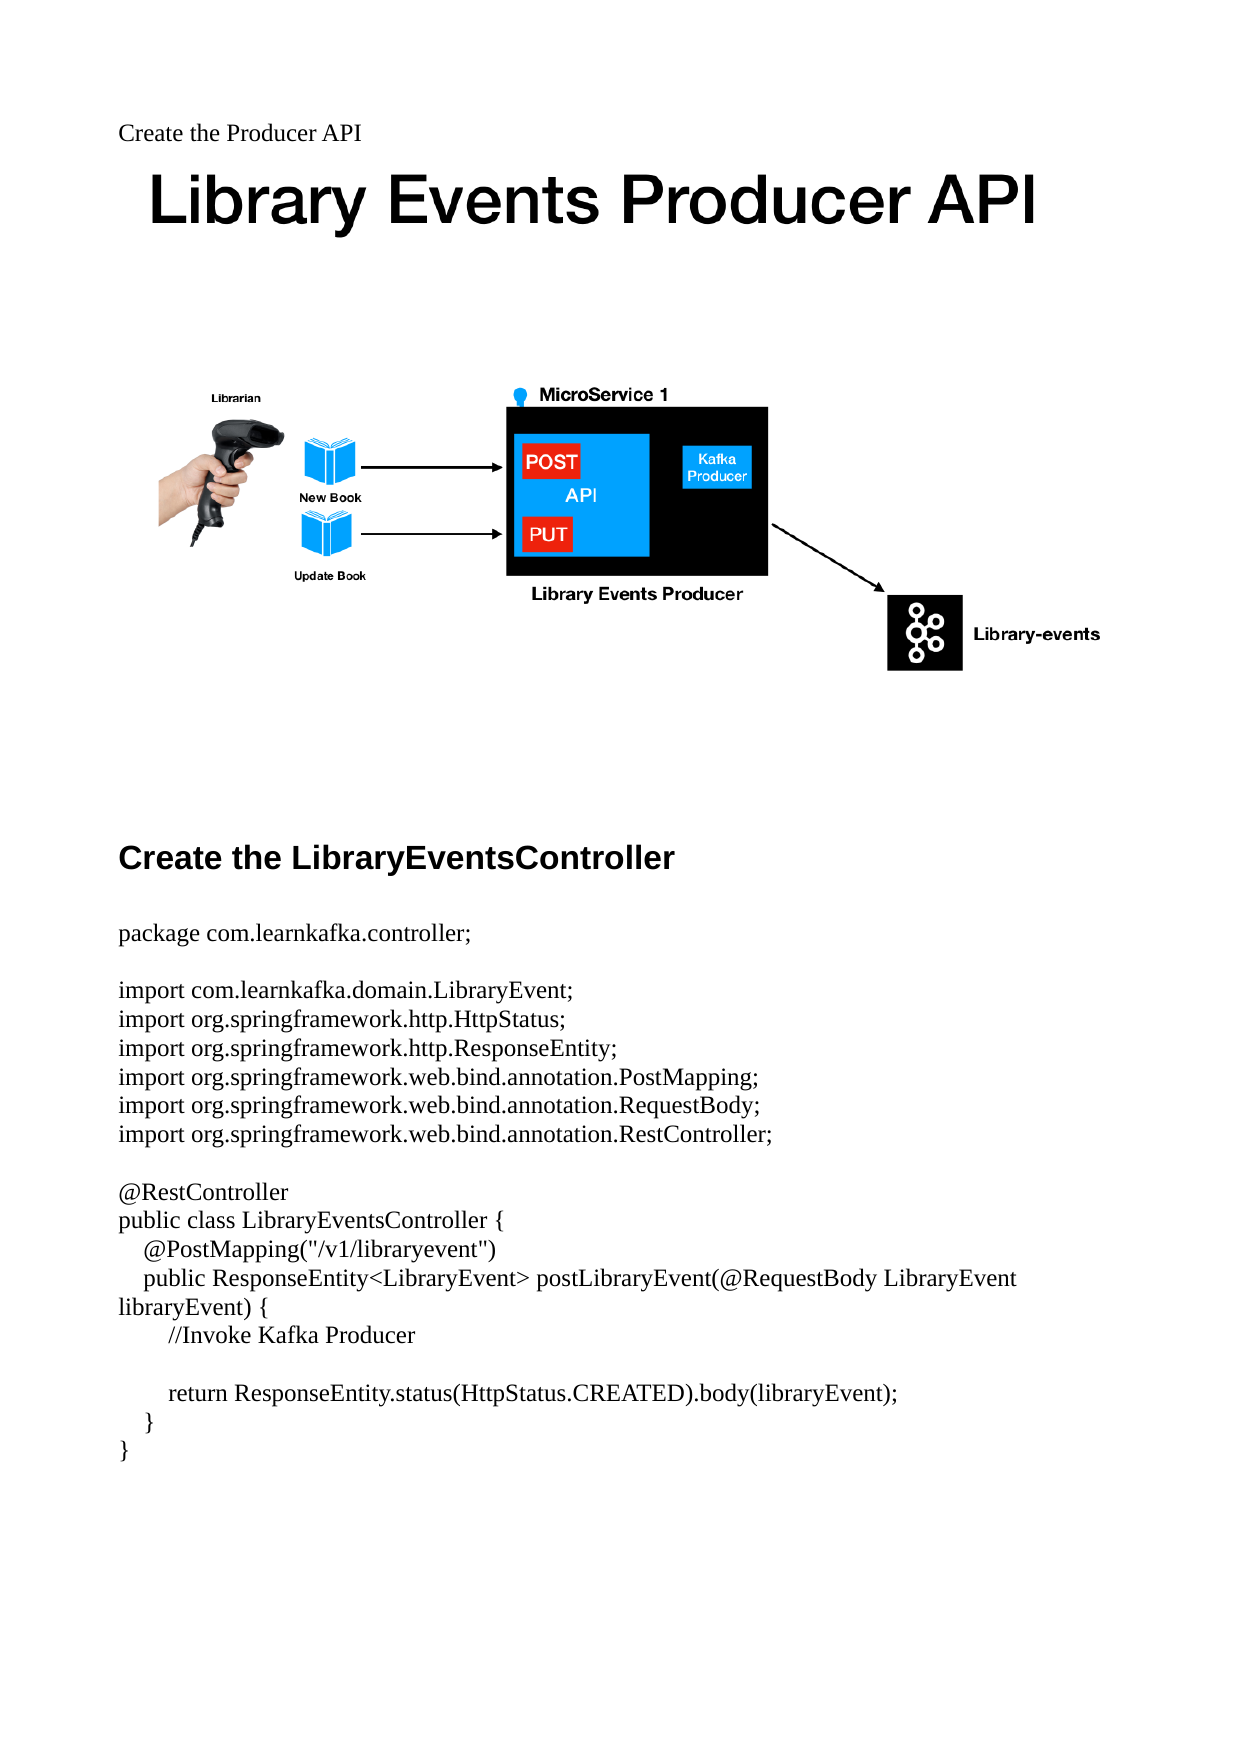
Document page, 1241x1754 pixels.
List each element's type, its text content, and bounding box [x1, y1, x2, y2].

subtitle Create the LibraryEventsController [118, 838, 1122, 877]
picture [118, 146, 1123, 703]
text package com.learnkafka.controller; import com.learnkafka.domain.LibraryEvent; import org.springframework.http.HttpStatus; import org.springframework.http.ResponseEntity; import org.springframework.web.bind.annotation.PostMapping; import org.springframework.web.bind.annotation.RequestBody; import org.springframework.web.bind.annotation.RestController; @RestController public class LibraryEventsController { @PostMapping("/v1/libraryevent") public ResponseEntity<LibraryEvent> postLibraryEvent(@RequestBody LibraryEvent libraryEvent) { //Invoke Kafka Producer return ResponseEntity.status(HttpStatus.CREATED).body(libraryEvent); } } [118, 918, 1122, 1464]
text Create the Producer API [118, 118, 1122, 146]
